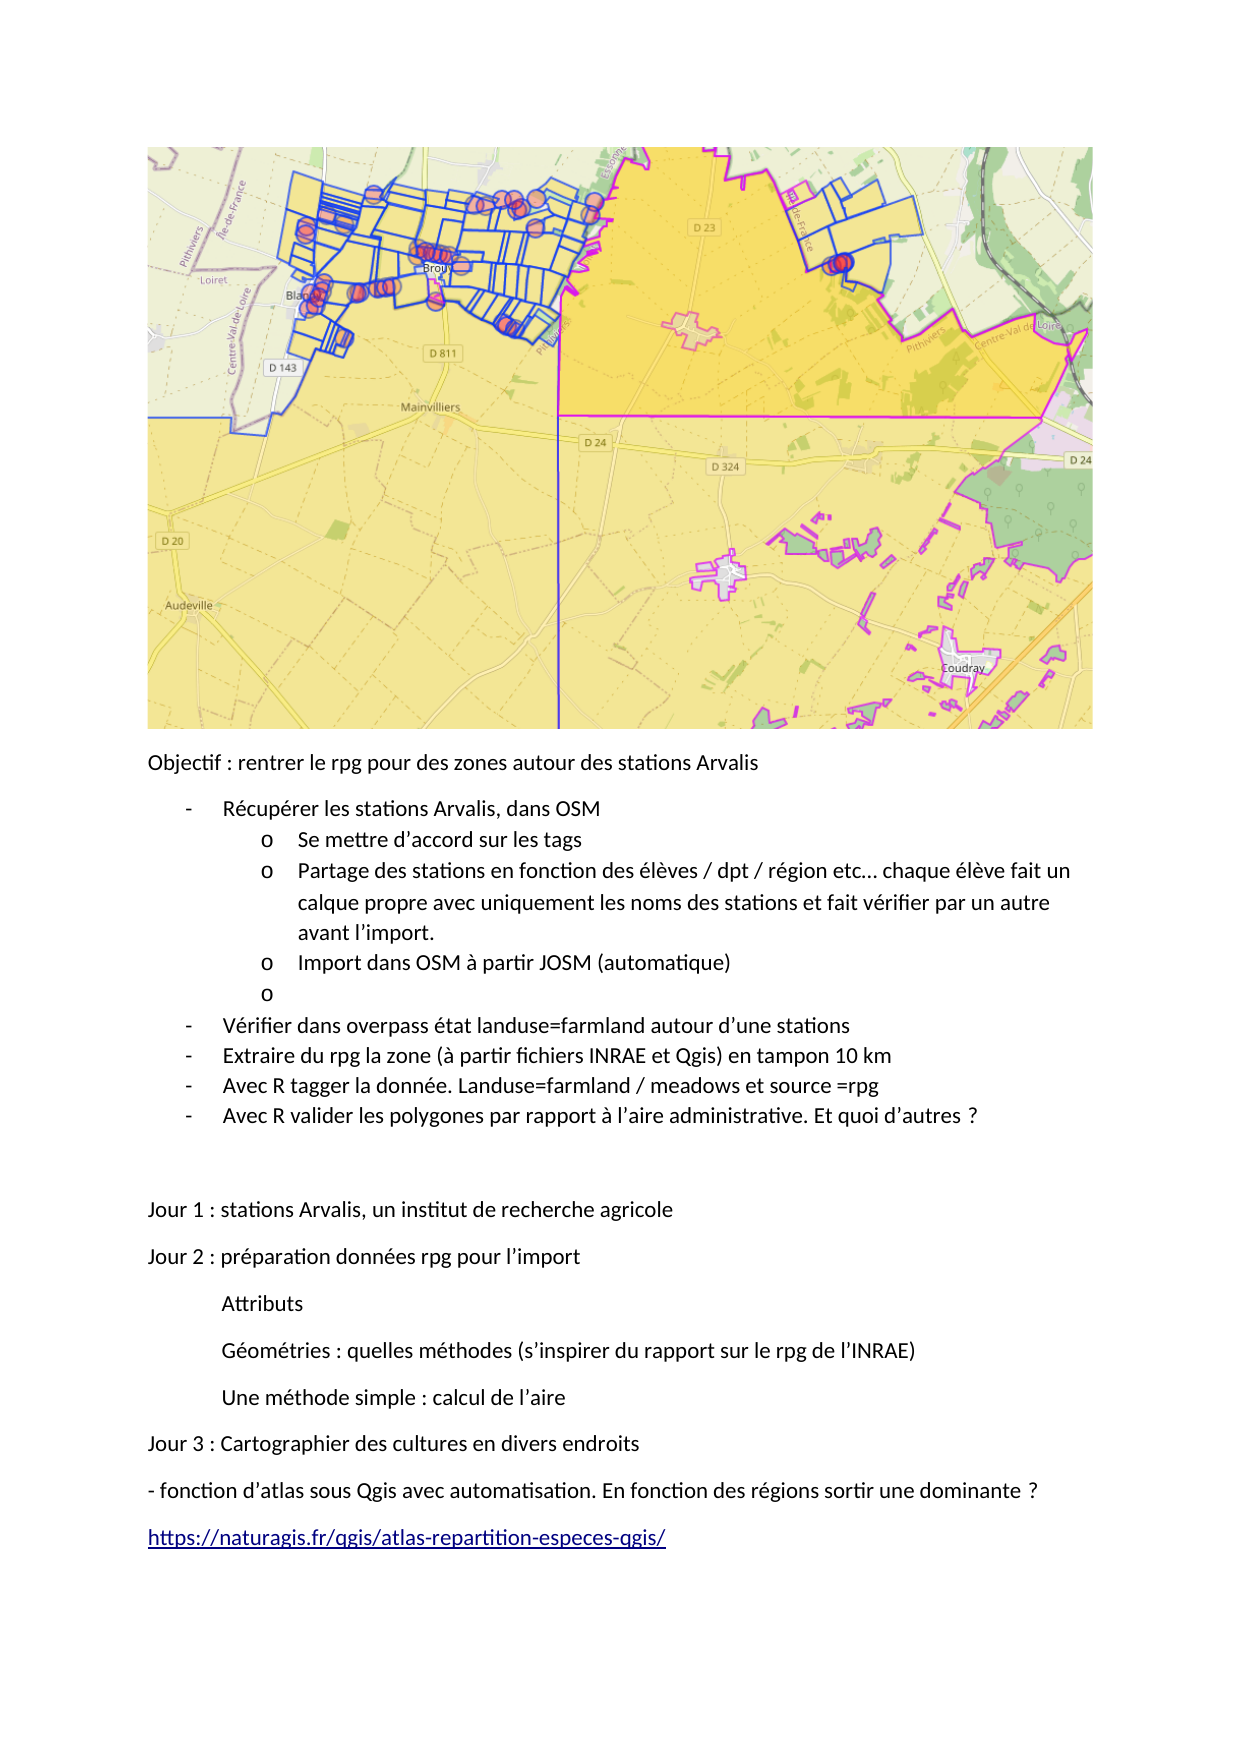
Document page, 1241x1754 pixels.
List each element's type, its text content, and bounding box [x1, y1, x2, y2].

picture [147, 147, 1093, 729]
list Extraire du rpg la zone (à partir fichiers INRAE et Qgis) en tampon 10 km [185, 1041, 1093, 1069]
text - fonction d’atlas sous Qgis avec automatisation. En fonction des régions sortir une dominante ? [148, 1476, 1093, 1504]
list Se mettre d’accord sur les tags [260, 825, 1093, 854]
text Attributs [148, 1289, 1093, 1317]
list Récupérer les stations Arvalis, dans OSM [185, 794, 1093, 823]
list Vérifier dans overpass état landuse=farmland autour d’une stations [185, 1011, 1093, 1039]
text https://naturagis.fr/qgis/atlas-repartition-especes-qgis/ [148, 1523, 1093, 1551]
list Avec R valider les polygones par rapport à l’aire administrative. Et quoi d’autres ? [185, 1101, 1093, 1129]
text Objectif : rentrer le rpg pour des zones autour des stations Arvalis [148, 748, 1093, 776]
list Avec R tagger la donnée. Landuse=farmland / meadows et source =rpg [185, 1071, 1093, 1099]
text Une méthode simple : calcul de l’aire [148, 1383, 1093, 1411]
text Géométries : quelles méthodes (s’inspirer du rapport sur le rpg de l’INRAE) [148, 1336, 1093, 1364]
text Jour 2 : préparation données rpg pour l’import [148, 1242, 1093, 1270]
list Partage des stations en fonction des élèves / dpt / région etc… chaque élève fait un calque propre avec uniquement les noms des stations et fait vérifier par un autre avant l’import. [260, 856, 1093, 946]
text Jour 3 : Cartographier des cultures en divers endroits [148, 1429, 1093, 1458]
text Jour 1 : stations Arvalis, un institut de recherche agricole [148, 1195, 1093, 1223]
list Import dans OSM à partir JOSM (automatique) [260, 948, 1093, 977]
